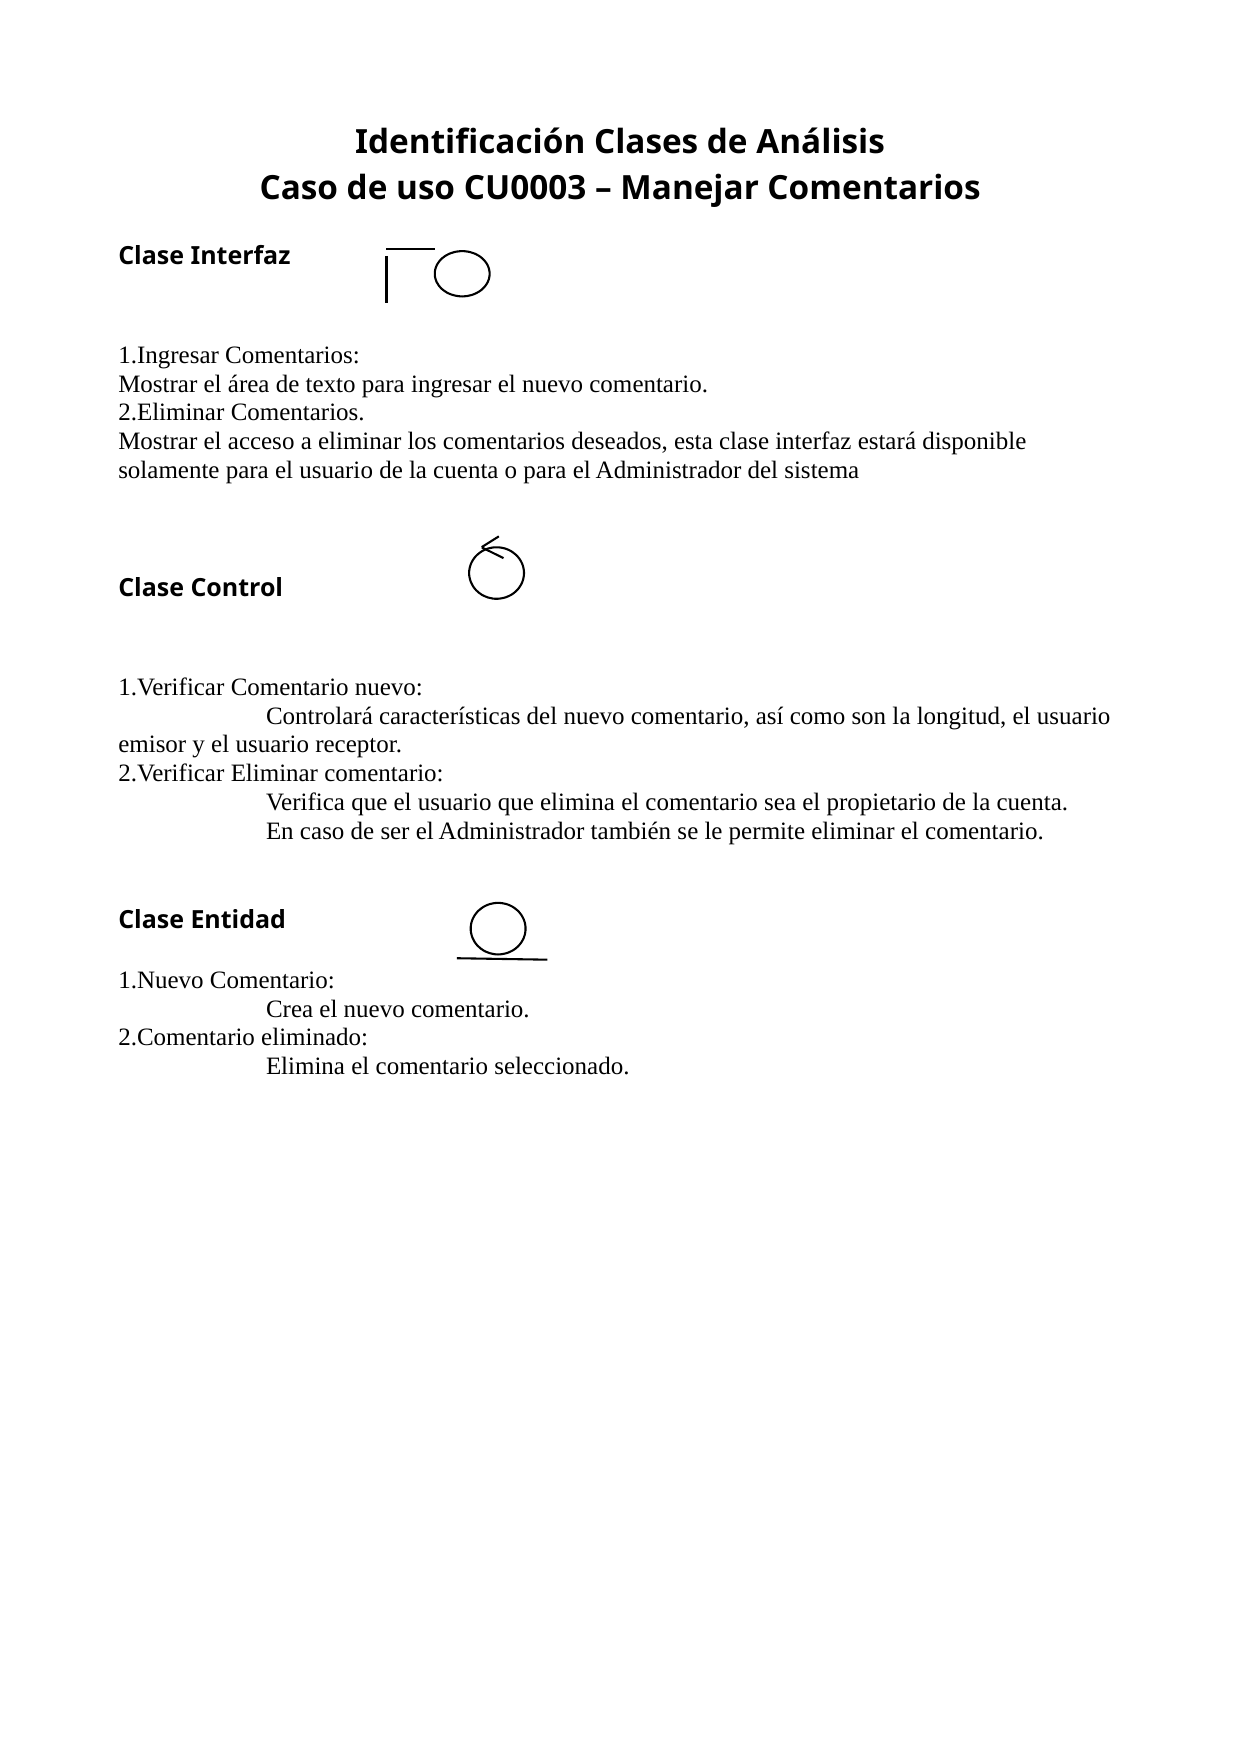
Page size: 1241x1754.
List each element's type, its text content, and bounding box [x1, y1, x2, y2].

text Controlará características del nuevo comentario, así como son la longitud, el usuario emisor y el usuario receptor. [118, 701, 1122, 758]
list Eliminar Comentarios. [118, 397, 1122, 426]
text Mostrar el acceso a eliminar los comentarios deseados, esta clase interfaz estará disponible solamente para el usuario de la cuenta o para el Administrador del sistema [118, 426, 1122, 484]
text Clase Interfaz [118, 238, 1122, 272]
text En caso de ser el Administrador también se le permite eliminar el comentario. [118, 816, 1122, 844]
text Clase Control [118, 570, 1122, 604]
list Nuevo Comentario: [118, 965, 1122, 994]
text [507, 902, 1122, 936]
list Ingresar Comentarios: [118, 340, 1122, 369]
text Identificación Clases de Análisis [118, 118, 1122, 163]
text Verifica que el usuario que elimina el comentario sea el propietario de la cuenta. [118, 787, 1122, 816]
list Comentario eliminado: [118, 1022, 1122, 1051]
list Verificar Comentario nuevo: [118, 672, 1122, 701]
text Mostrar el área de texto para ingresar el nuevo comentario. [118, 369, 1122, 397]
text Elimina el comentario seleccionado. [118, 1051, 1122, 1080]
text Caso de uso CU0003 – Manejar Comentarios [118, 163, 1122, 209]
list Verificar Eliminar comentario: [118, 758, 1122, 787]
text Crea el nuevo comentario. [118, 994, 1122, 1022]
text Clase Entidad [118, 902, 489, 936]
